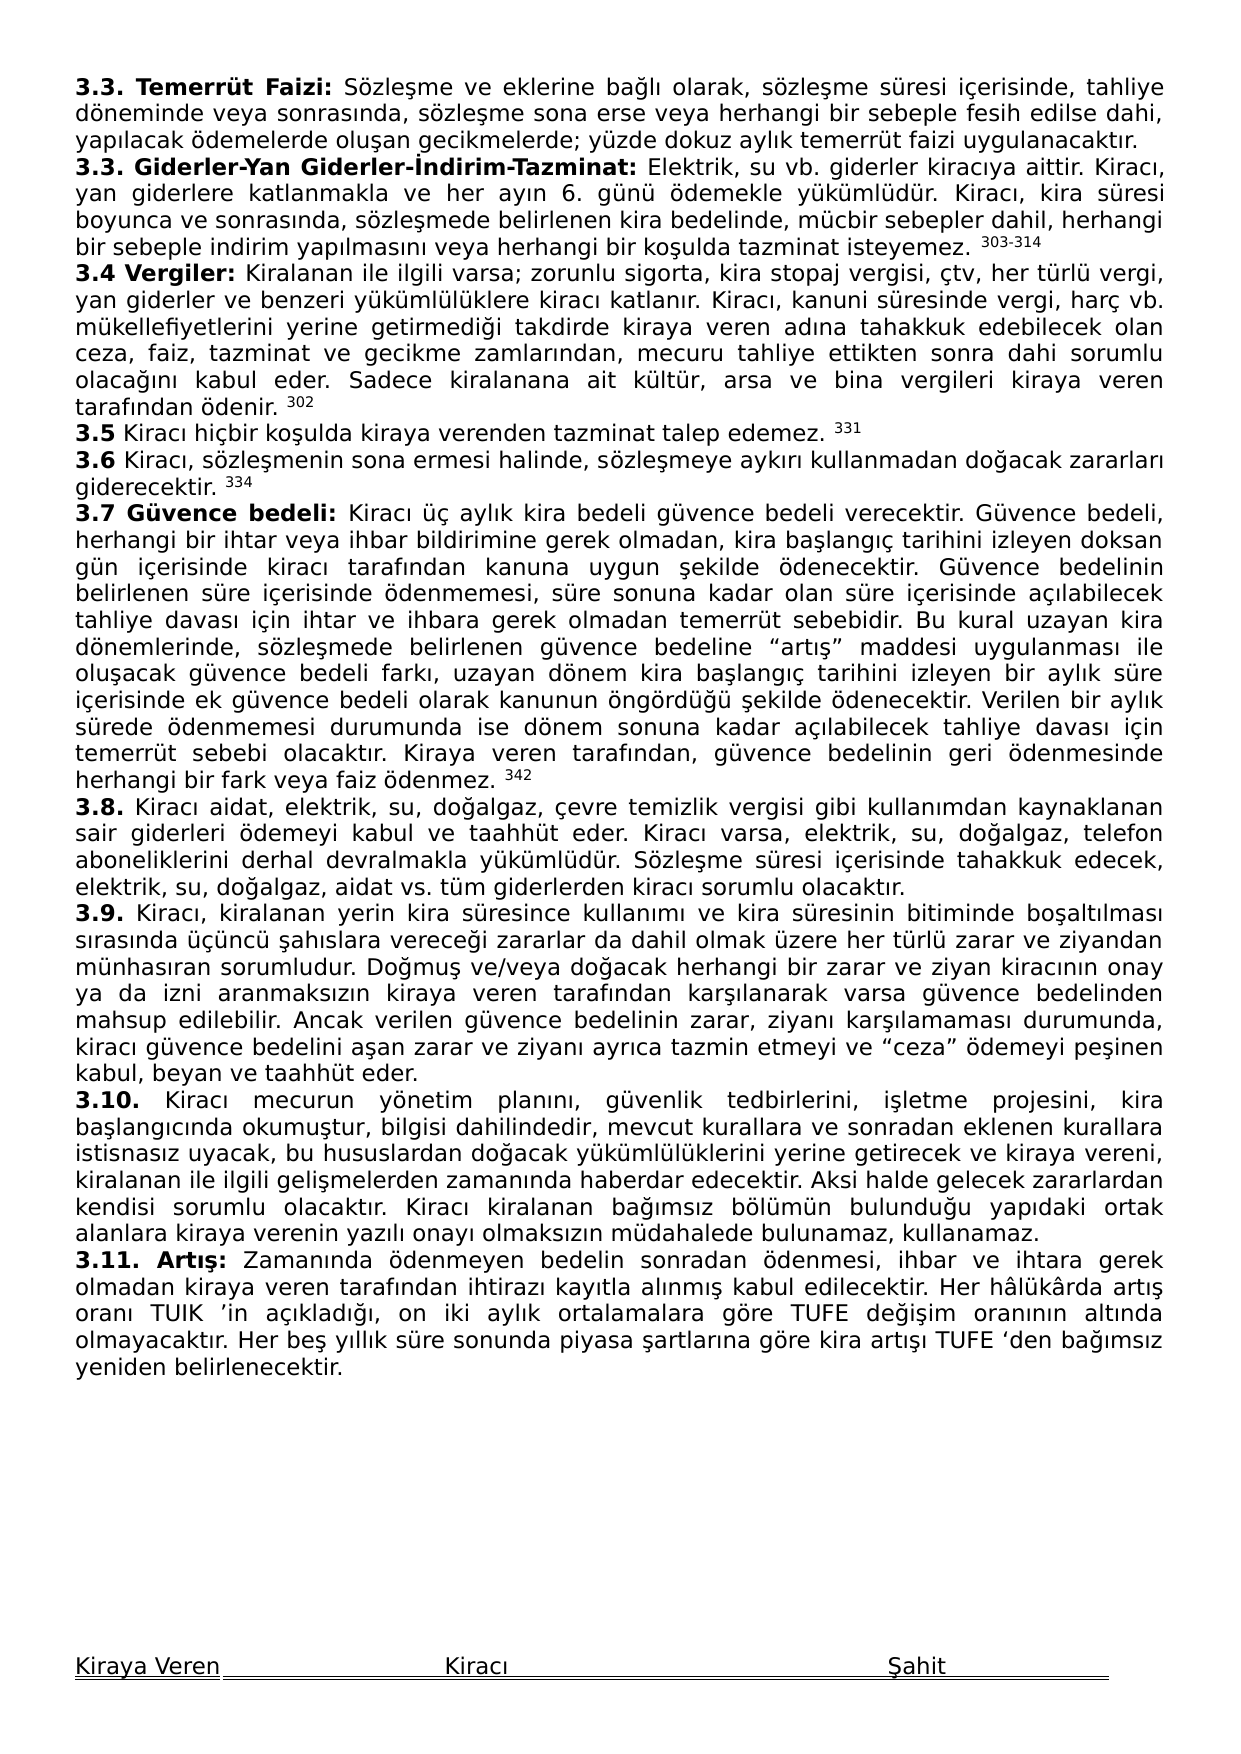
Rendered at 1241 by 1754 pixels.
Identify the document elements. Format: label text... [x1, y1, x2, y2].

text 3.5 Kiracı hiçbir koşulda kiraya verenden tazminat talep edemez. 331 [75, 420, 1165, 447]
text 3.10. Kiracı mecurun yönetim planını, güvenlik tedbirlerini, işletme projesini, kira başlangıcında okumuştur, bilgisi dahilindedir, mevcut kurallara ve sonradan eklenen kurallara istisnasız uyacak, bu hususlardan doğacak yükümlülüklerini yerine getirecek ve kiraya vereni, kiralanan ile ilgili gelişmelerden zamanında haberdar edecektir. Aksi halde gelecek zararlardan kendisi sorumlu olacaktır. Kiracı kiralanan bağımsız bölümün bulunduğu yapıdaki ortak alanlara kiraya verenin yazılı onayı olmaksızın müdahalede bulunamaz, kullanamaz. [75, 1087, 1165, 1247]
text 3.3. Giderler-Yan Giderler-İndirim-Tazminat: Elektrik, su vb. giderler kiracıya aittir. Kiracı, yan giderlere katlanmakla ve her ayın 6. günü ödemekle yükümlüdür. Kiracı, kira süresi boyunca ve sonrasında, sözleşmede belirlenen kira bedelinde, mücbir sebepler dahil, herhangi bir sebeple indirim yapılmasını veya herhangi bir koşulda tazminat isteyemez. 303-314 [75, 154, 1165, 260]
text 3.8. Kiracı aidat, elektrik, su, doğalgaz, çevre temizlik vergisi gibi kullanımdan kaynaklanan sair giderleri ödemeyi kabul ve taahhüt eder. Kiracı varsa, elektrik, su, doğalgaz, telefon aboneliklerini derhal devralmakla yükümlüdür. Sözleşme süresi içerisinde tahakkuk edecek, elektrik, su, doğalgaz, aidat vs. tüm giderlerden kiracı sorumlu olacaktır. [75, 794, 1165, 900]
text 3.4 Vergiler: Kiralanan ile ilgili varsa; zorunlu sigorta, kira stopaj vergisi, çtv, her türlü vergi, yan giderler ve benzeri yükümlülüklere kiracı katlanır. Kiracı, kanuni süresinde vergi, harç vb. mükellefiyetlerini yerine getirmediği takdirde kiraya veren adına tahakkuk edebilecek olan ceza, faiz, tazminat ve gecikme zamlarından, mecuru tahliye ettikten sonra dahi sorumlu olacağını kabul eder. Sadece kiralanana ait kültür, arsa ve bina vergileri kiraya veren tarafından ödenir. 302 [75, 260, 1165, 420]
text 3.6 Kiracı, sözleşmenin sona ermesi halinde, sözleşmeye aykırı kullanmadan doğacak zararları giderecektir. 334 [75, 447, 1165, 500]
text 3.7 Güvence bedeli: Kiracı üç aylık kira bedeli güvence bedeli verecektir. Güvence bedeli, herhangi bir ihtar veya ihbar bildirimine gerek olmadan, kira başlangıç tarihini izleyen doksan gün içerisinde kiracı tarafından kanuna uygun şekilde ödenecektir. Güvence bedelinin belirlenen süre içerisinde ödenmemesi, süre sonuna kadar olan süre içerisinde açılabilecek tahliye davası için ihtar ve ihbara gerek olmadan temerrüt sebebidir. Bu kural uzayan kira dönemlerinde, sözleşmede belirlenen güvence bedeline “artış” maddesi uygulanması ile oluşacak güvence bedeli farkı, uzayan dönem kira başlangıç tarihini izleyen bir aylık süre içerisinde ek güvence bedeli olarak kanunun öngördüğü şekilde ödenecektir. Verilen bir aylık sürede ödenmemesi durumunda ise dönem sonuna kadar açılabilecek tahliye davası için temerrüt sebebi olacaktır. Kiraya veren tarafından, güvence bedelinin geri ödenmesinde herhangi bir fark veya faiz ödenmez. 342 [75, 500, 1165, 794]
text 3.9. Kiracı, kiralanan yerin kira süresince kullanımı ve kira süresinin bitiminde boşaltılması sırasında üçüncü şahıslara vereceği zararlar da dahil olmak üzere her türlü zarar ve ziyandan münhasıran sorumludur. Doğmuş ve/veya doğacak herhangi bir zarar ve ziyan kiracının onay ya da izni aranmaksızın kiraya veren tarafından karşılanarak varsa güvence bedelinden mahsup edilebilir. Ancak verilen güvence bedelinin zarar, ziyanı karşılamaması durumunda, kiracı güvence bedelini aşan zarar ve ziyanı ayrıca tazmin etmeyi ve “ceza” ödemeyi peşinen kabul, beyan ve taahhüt eder. [75, 900, 1165, 1087]
text 3.11. Artış: Zamanında ödenmeyen bedelin sonradan ödenmesi, ihbar ve ihtara gerek olmadan kiraya veren tarafından ihtirazı kayıtla alınmış kabul edilecektir. Her hâlükârda artış oranı TUIK ’in açıkladığı, on iki aylık ortalamalara göre TUFE değişim oranının altında olmayacaktır. Her beş yıllık süre sonunda piyasa şartlarına göre kira artışı TUFE ‘den bağımsız yeniden belirlenecektir. [75, 1247, 1165, 1380]
text 3.3. Temerrüt Faizi: Sözleşme ve eklerine bağlı olarak, sözleşme süresi içerisinde, tahliye döneminde veya sonrasında, sözleşme sona erse veya herhangi bir sebeple fesih edilse dahi, yapılacak ödemelerde oluşan gecikmelerde; yüzde dokuz aylık temerrüt faizi uygulanacaktır. [75, 74, 1165, 154]
